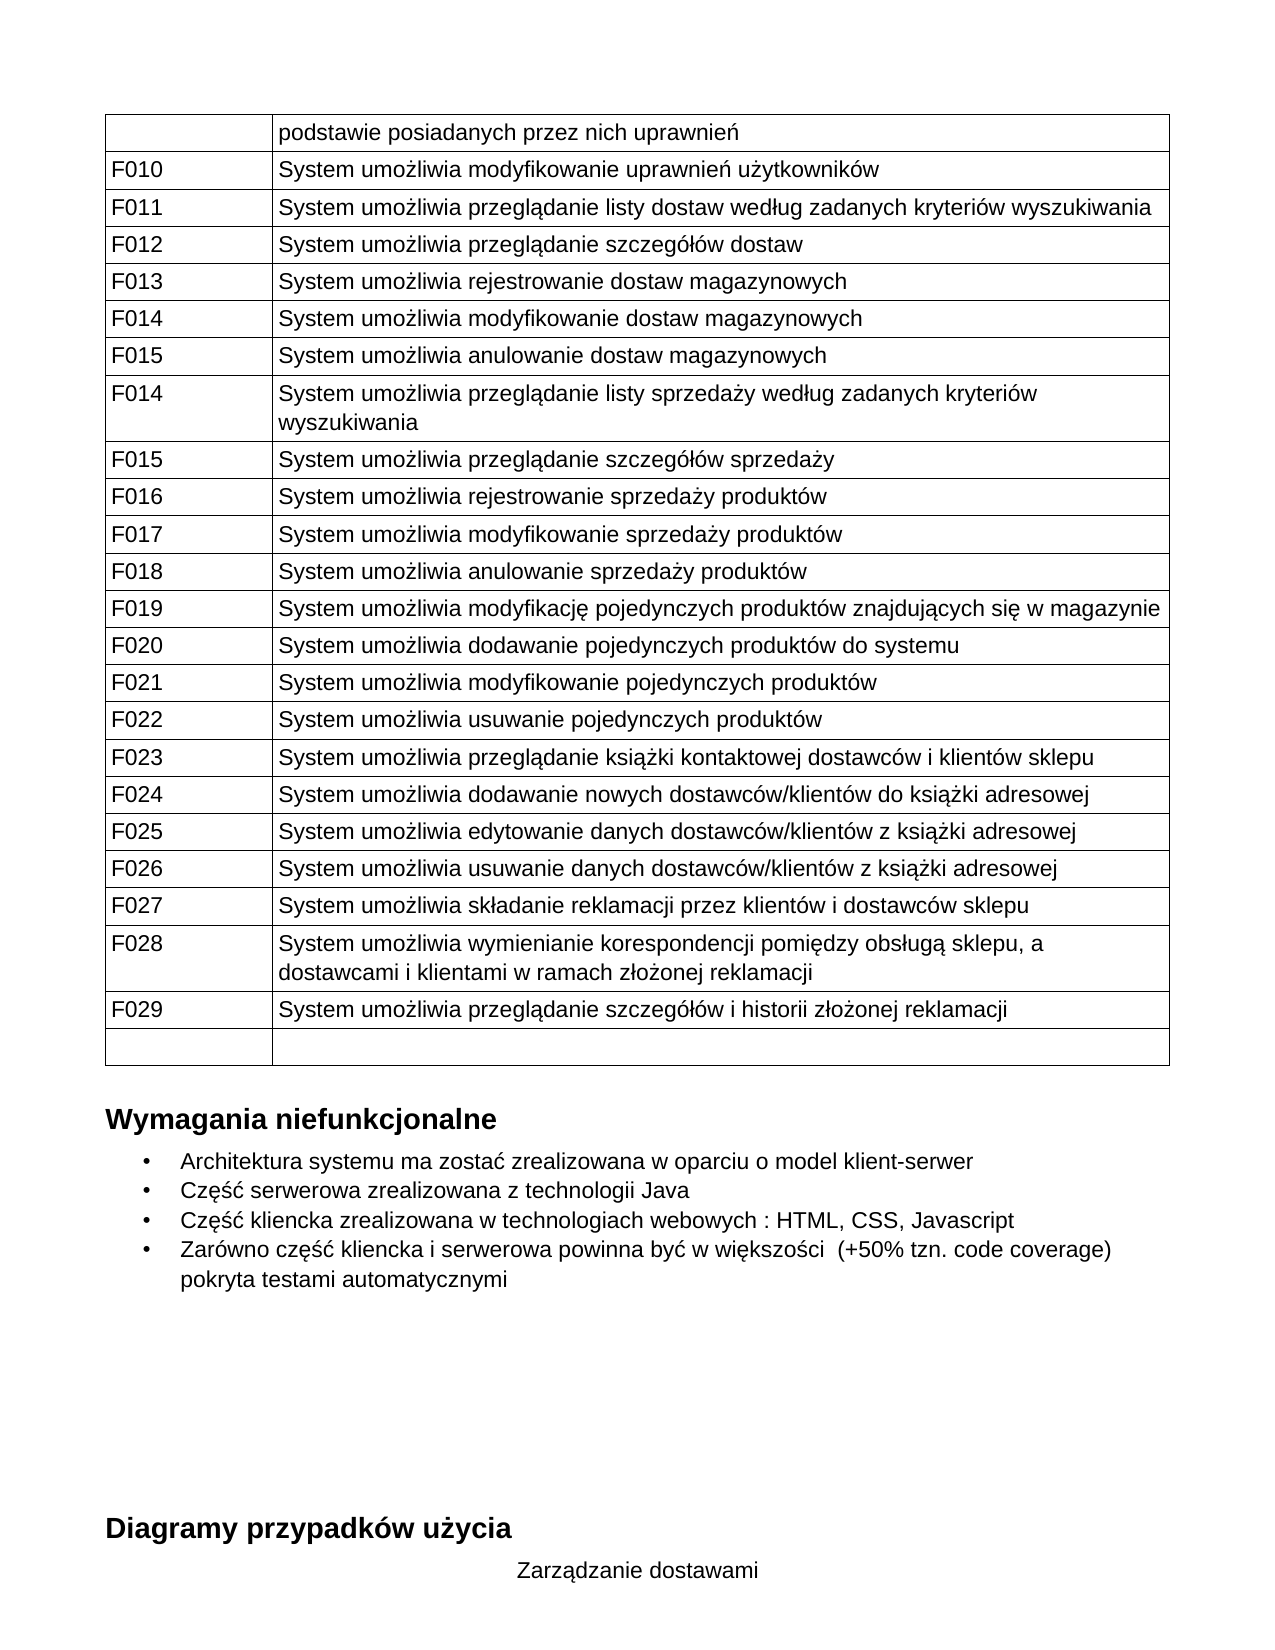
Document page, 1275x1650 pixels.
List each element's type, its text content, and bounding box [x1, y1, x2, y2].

table_cell System umożliwia przeglądanie listy dostaw według zadanych kryteriów wyszukiwania [273, 190, 1169, 226]
table_cell F012 [106, 227, 272, 263]
list Architektura systemu ma zostać zrealizowana w oparciu o model klient-serwer [143, 1149, 1170, 1174]
table_cell System umożliwia anulowanie sprzedaży produktów [273, 554, 1169, 590]
table_cell F011 [106, 190, 272, 226]
table_cell System umożliwia usuwanie pojedynczych produktów [273, 702, 1169, 738]
table_cell F028 [106, 926, 272, 991]
table_cell F019 [106, 591, 272, 627]
table_cell F014 [106, 301, 272, 337]
table_cell F014 [106, 376, 272, 441]
table_cell System umożliwia przeglądanie listy sprzedaży według zadanych kryteriów wyszukiwania [273, 376, 1169, 441]
table_cell F029 [106, 992, 272, 1028]
table_cell [106, 1029, 272, 1065]
table_cell F016 [106, 479, 272, 515]
table_cell System umożliwia modyfikowanie pojedynczych produktów [273, 665, 1169, 701]
table_cell F025 [106, 814, 272, 850]
table_cell System umożliwia dodawanie pojedynczych produktów do systemu [273, 628, 1169, 664]
table_cell System umożliwia rejestrowanie sprzedaży produktów [273, 479, 1169, 515]
list Część serwerowa zrealizowana z technologii Java [143, 1178, 1170, 1204]
table_cell System umożliwia rejestrowanie dostaw magazynowych [273, 264, 1169, 300]
table_cell F013 [106, 264, 272, 300]
table_cell System umożliwia składanie reklamacji przez klientów i dostawców sklepu [273, 888, 1169, 924]
table_cell F020 [106, 628, 272, 664]
table_cell System umożliwia przeglądanie szczegółów sprzedaży [273, 442, 1169, 478]
table_cell F017 [106, 516, 272, 553]
table_cell System umożliwia wymienianie korespondencji pomiędzy obsługą sklepu, a dostawcami i klientami w ramach złożonej reklamacji [273, 926, 1169, 991]
table_cell System umożliwia dodawanie nowych dostawców/klientów do książki adresowej [273, 777, 1169, 813]
list Zarówno część kliencka i serwerowa powinna być w większości (+50% tzn. code coverage) pokryta testami automatycznymi [143, 1237, 1170, 1292]
table_cell System umożliwia edytowanie danych dostawców/klientów z książki adresowej [273, 814, 1169, 850]
table_cell System umożliwia modyfikowanie dostaw magazynowych [273, 301, 1169, 337]
table_cell System umożliwia przeglądanie szczegółów dostaw [273, 227, 1169, 263]
table_cell System umożliwia modyfikowanie uprawnień użytkowników [273, 152, 1169, 188]
list Część kliencka zrealizowana w technologiach webowych : HTML, CSS, Javascript [143, 1207, 1170, 1233]
table_cell System umożliwia usuwanie danych dostawców/klientów z książki adresowej [273, 851, 1169, 887]
table_cell [106, 115, 272, 151]
table_cell F023 [106, 740, 272, 776]
table_cell F027 [106, 888, 272, 924]
table_cell F015 [106, 338, 272, 374]
subtitle Diagramy przypadków użycia [105, 1512, 1170, 1545]
table_cell System umożliwia przeglądanie szczegółów i historii złożonej reklamacji [273, 992, 1169, 1028]
table_cell System umożliwia modyfikację pojedynczych produktów znajdujących się w magazynie [273, 591, 1169, 627]
table_cell F026 [106, 851, 272, 887]
table_cell System umożliwia anulowanie dostaw magazynowych [273, 338, 1169, 374]
table_cell F018 [106, 554, 272, 590]
table_cell F022 [106, 702, 272, 738]
text Zarządzanie dostawami [105, 1558, 1170, 1584]
table_cell [273, 1029, 1169, 1065]
table_cell F015 [106, 442, 272, 478]
table_cell System umożliwia modyfikowanie sprzedaży produktów [273, 516, 1169, 553]
table_cell podstawie posiadanych przez nich uprawnień [273, 115, 1169, 151]
subtitle Wymagania niefunkcjonalne [105, 1103, 1170, 1136]
table_cell System umożliwia przeglądanie książki kontaktowej dostawców i klientów sklepu [273, 740, 1169, 776]
table_cell F024 [106, 777, 272, 813]
table_cell F010 [106, 152, 272, 188]
table_cell F021 [106, 665, 272, 701]
